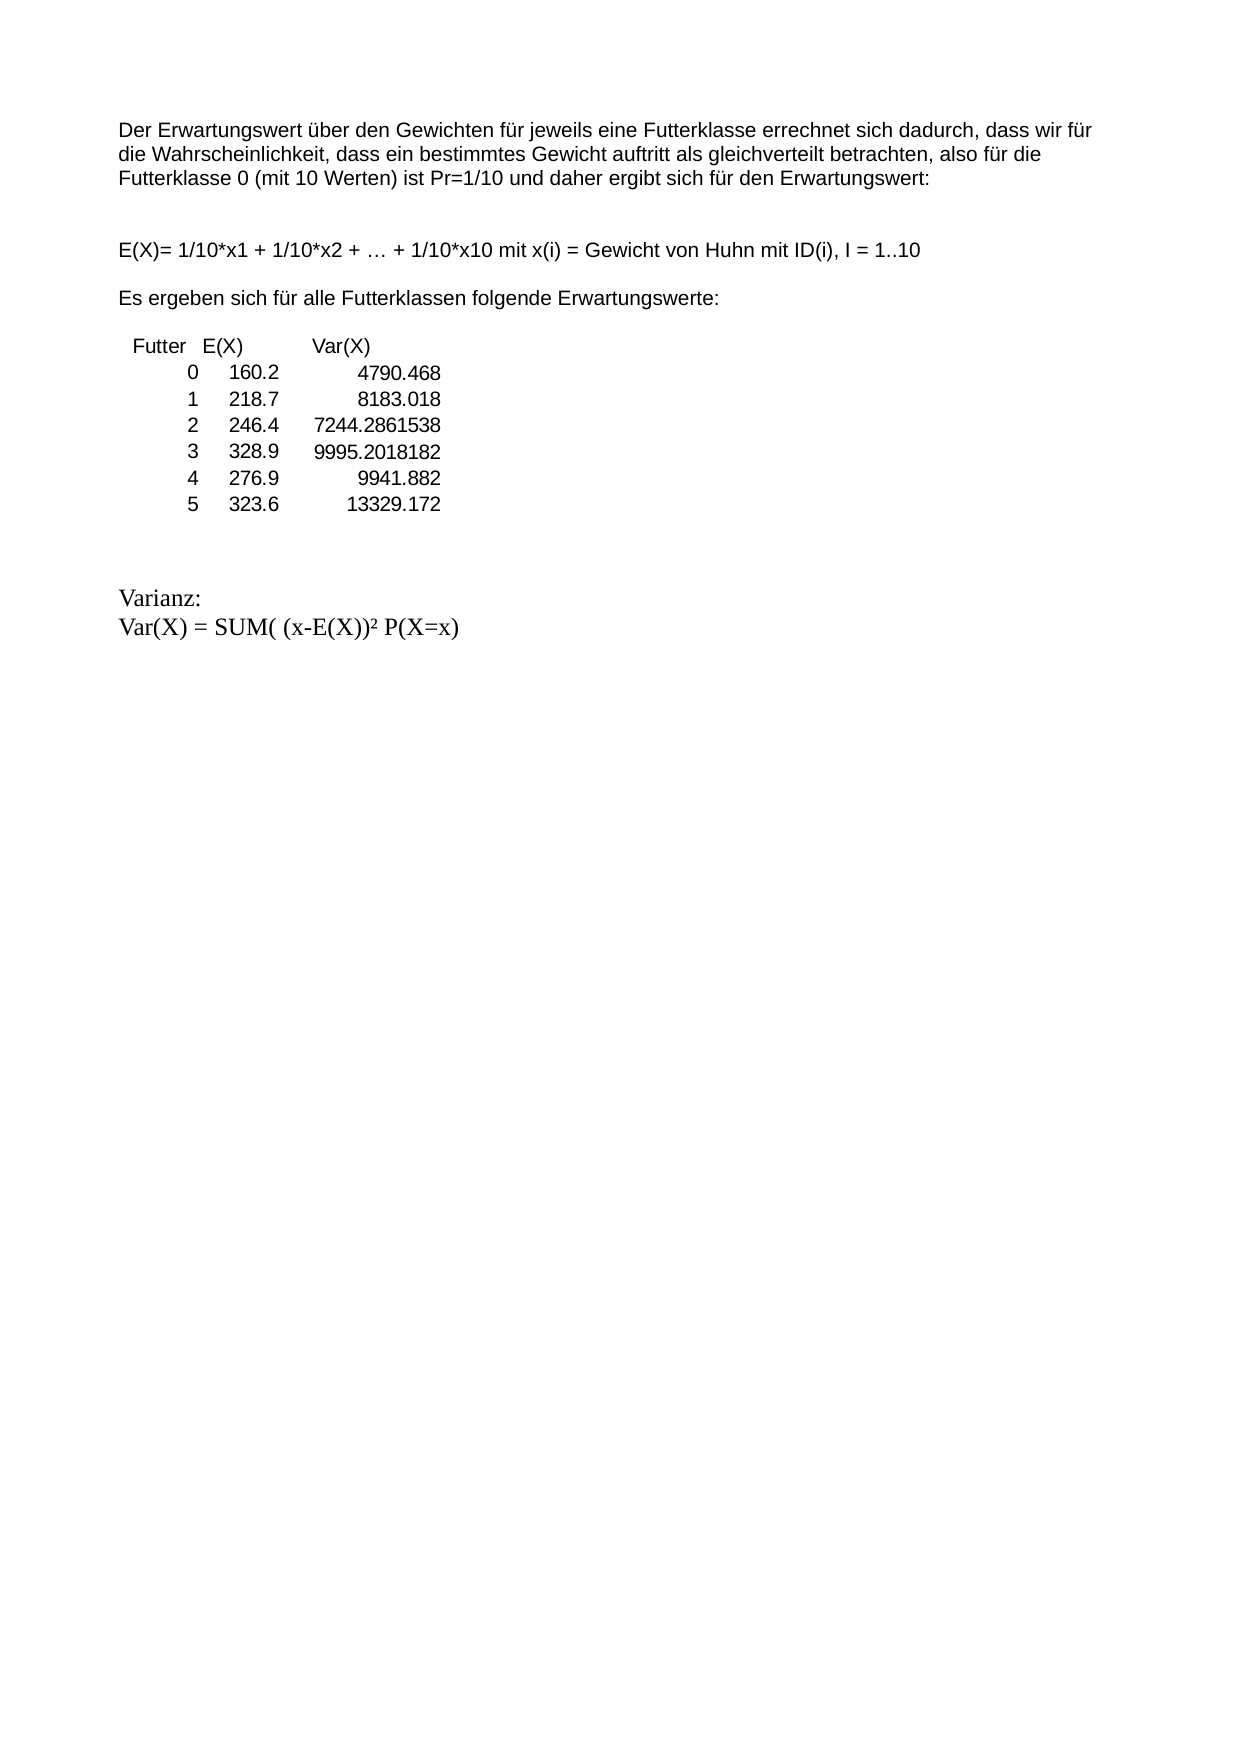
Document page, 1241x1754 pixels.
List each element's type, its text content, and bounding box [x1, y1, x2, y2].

text Es ergeben sich für alle Futterklassen folgende Erwartungswerte: [118, 286, 1122, 310]
text Var(X) = SUM( (x-E(X))² P(X=x) [118, 612, 1122, 640]
text E(X)= 1/10*x1 + 1/10*x2 + … + 1/10*x10 mit x(i) = Gewicht von Huhn mit ID(i), I = 1..10 [118, 238, 1122, 262]
text Der Erwartungswert über den Gewichten für jeweils eine Futterklasse errechnet sich dadurch, dass wir für die Wahrscheinlichkeit, dass ein bestimmtes Gewicht auftritt als gleichverteilt betrachten, also für die Futterklasse 0 (mit 10 Werten) ist Pr=1/10 und daher ergibt sich für den Erwartungswert: [118, 118, 1122, 190]
text Varianz: [118, 583, 1122, 612]
text Var(X) [118, 334, 1122, 358]
